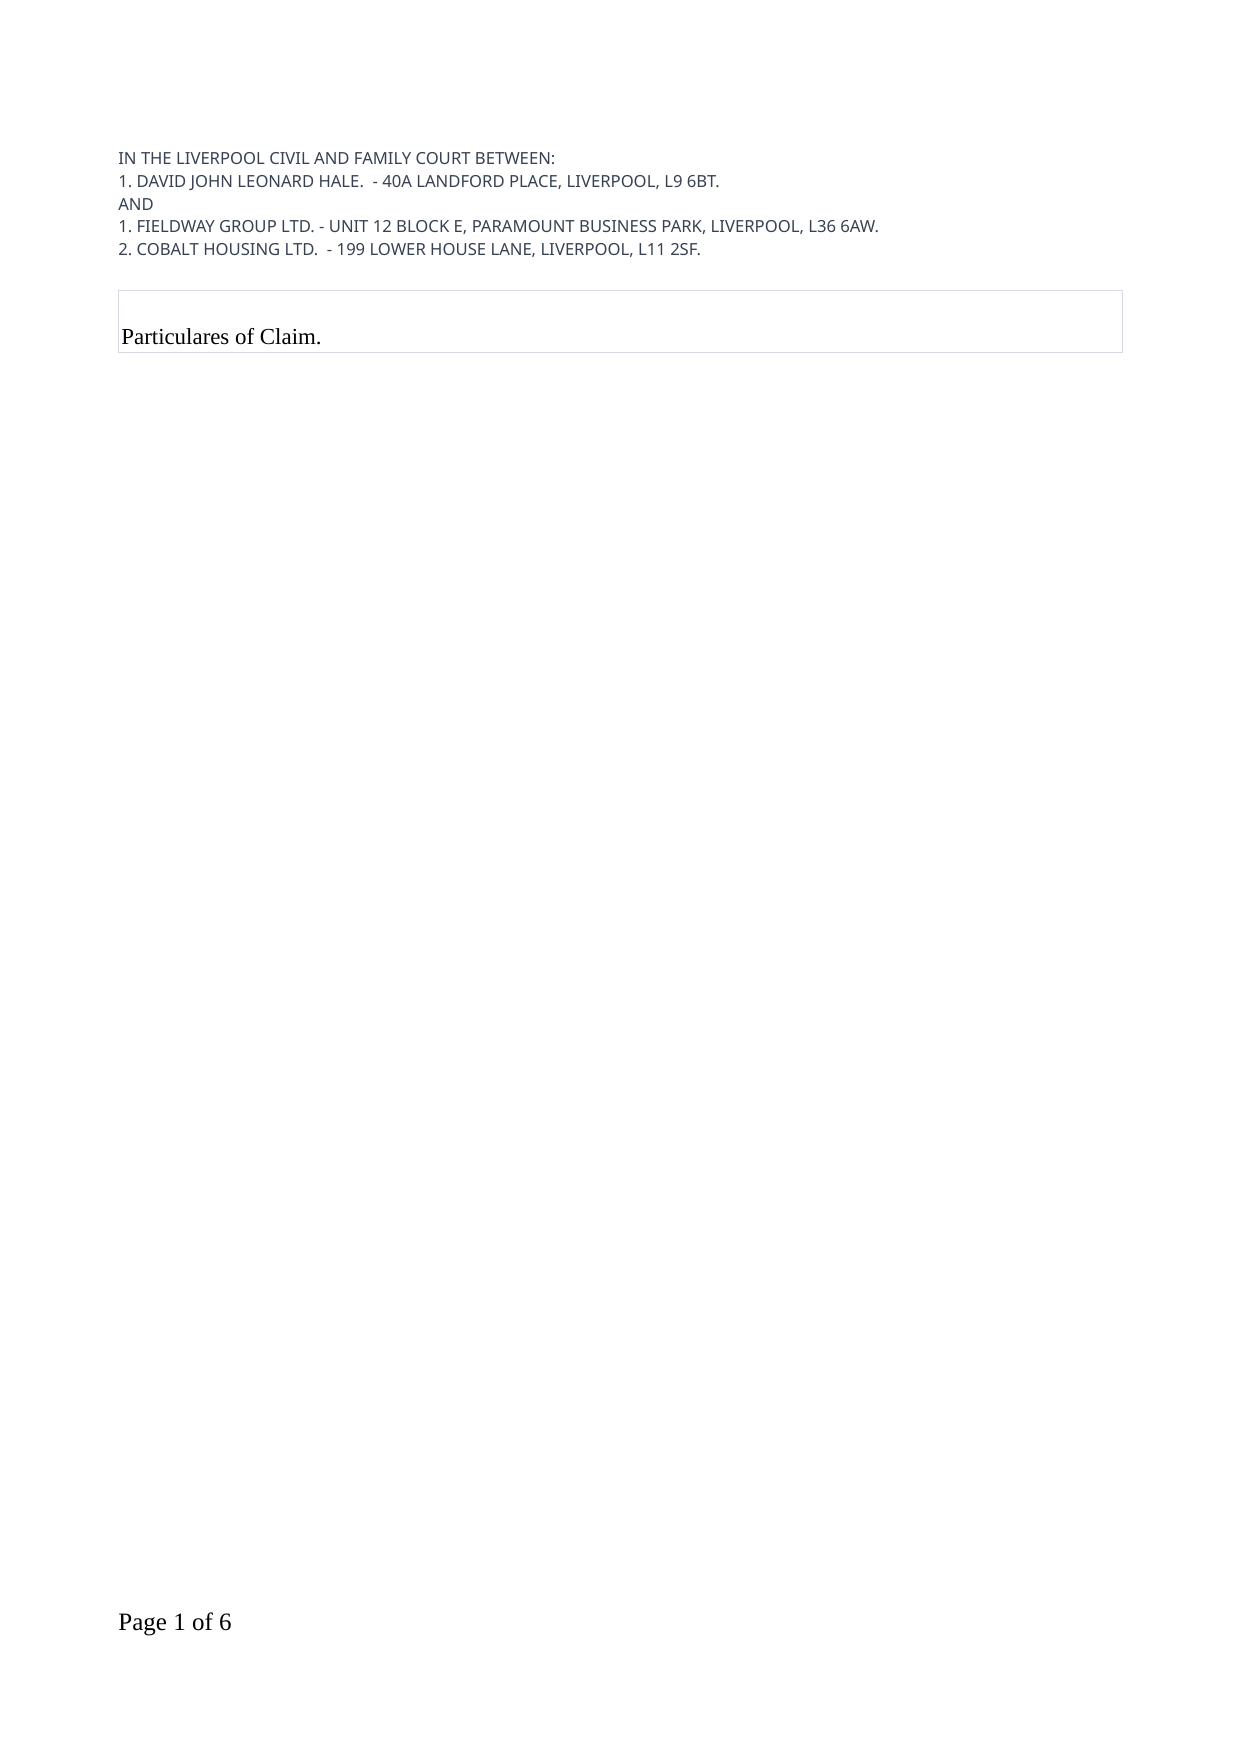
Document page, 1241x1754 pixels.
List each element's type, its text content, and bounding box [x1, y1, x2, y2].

text Particulares of Claim. [119, 291, 1122, 352]
